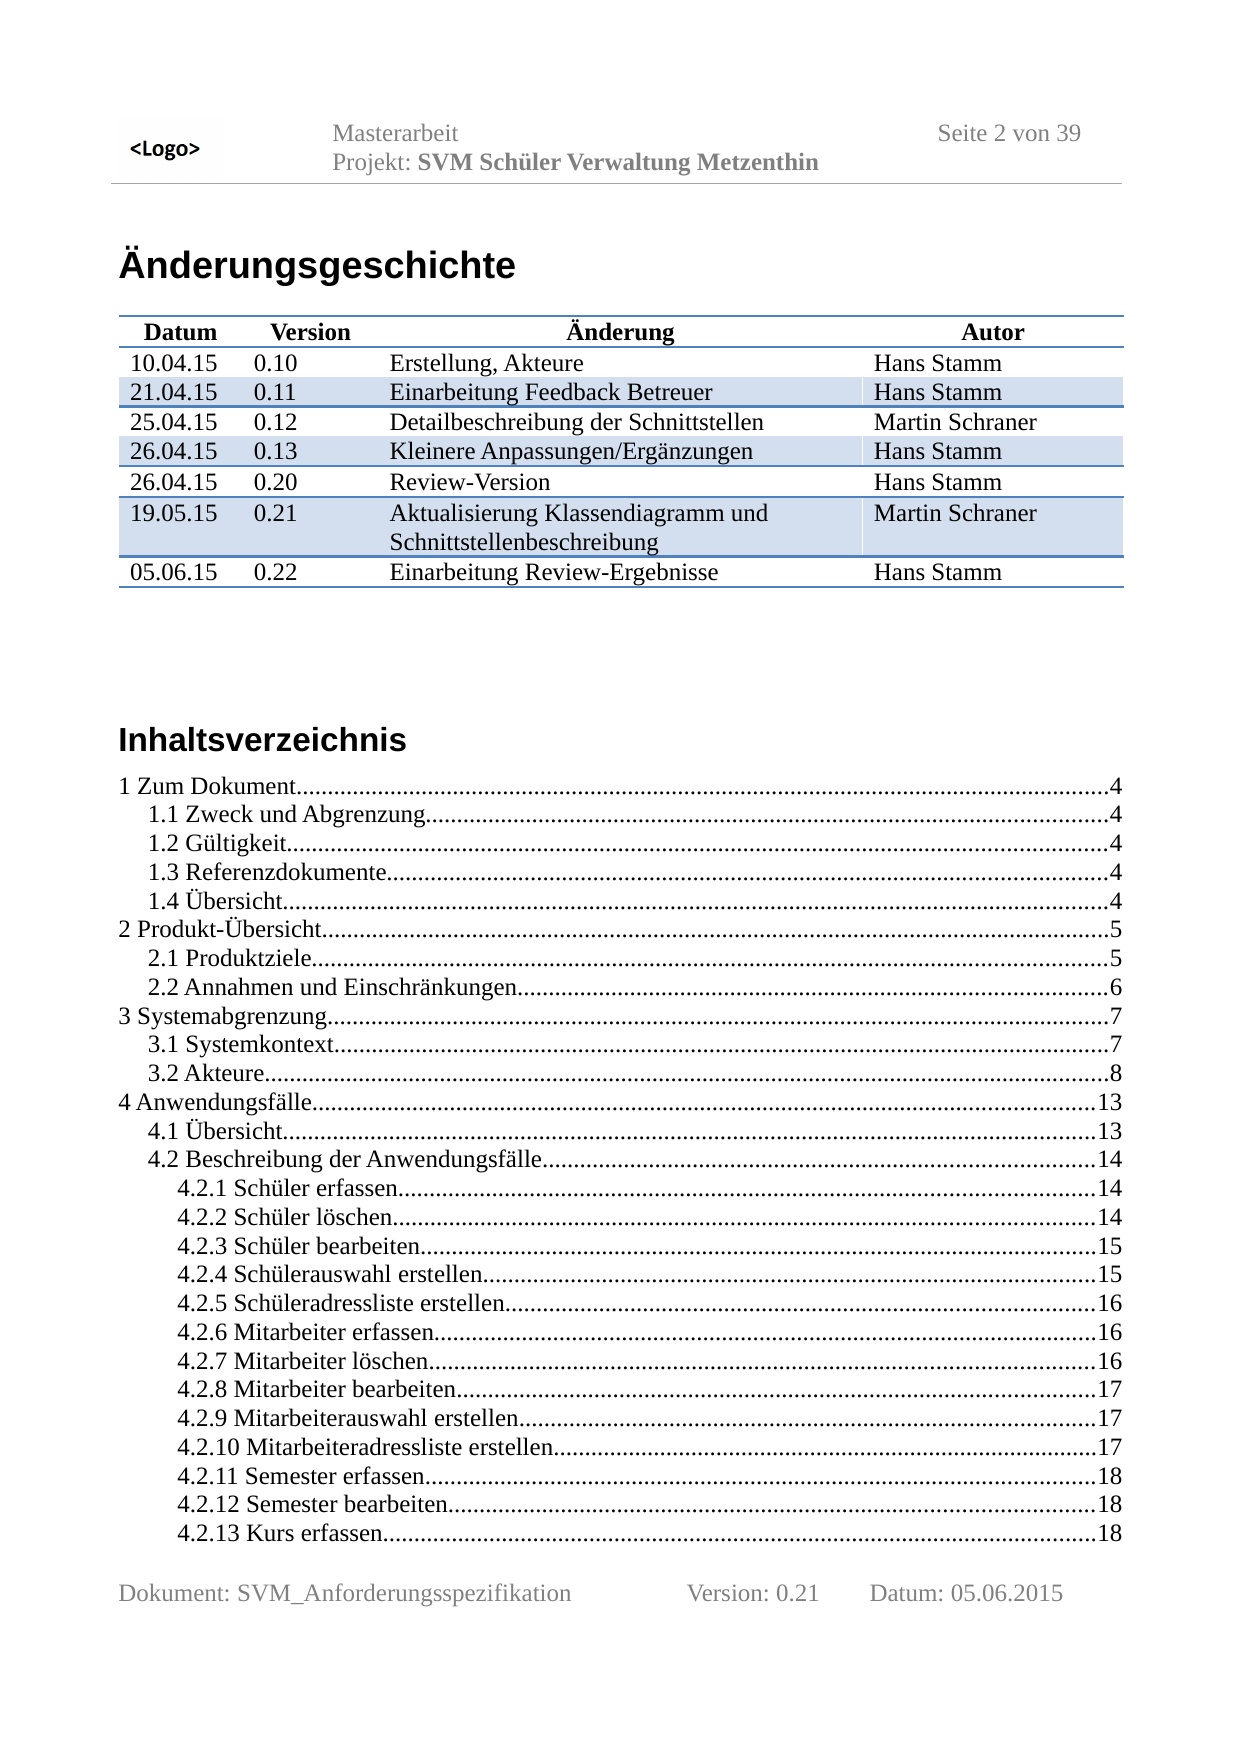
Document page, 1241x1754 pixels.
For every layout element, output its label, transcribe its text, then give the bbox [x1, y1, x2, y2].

table_cell Hans Stamm [863, 558, 1123, 586]
text 1.4 Übersicht 4 [148, 886, 1122, 914]
table_cell Kleinere Anpassungen/Ergänzungen [378, 436, 862, 465]
text 4.1 Übersicht 13 [148, 1116, 1122, 1144]
text 3 Systemabgrenzung 7 [118, 1001, 1122, 1029]
text 4.2.3 Schüler bearbeiten 15 [177, 1231, 1122, 1259]
table_cell 0.13 [242, 436, 378, 465]
text 2.1 Produktziele 5 [148, 943, 1122, 972]
text 1.1 Zweck und Abgrenzung 4 [148, 799, 1122, 828]
table_cell Hans Stamm [863, 377, 1123, 405]
table_cell 26.04.15 [119, 436, 242, 465]
table_cell Einarbeitung Review-Ergebnisse [378, 558, 862, 586]
table_cell Aktualisierung Klassendiagramm und Schnittstellenbeschreibung [378, 498, 862, 555]
text 1 Zum Dokument 4 [118, 771, 1122, 799]
table_cell 21.04.15 [119, 377, 242, 405]
table_header Autor [863, 317, 1123, 346]
text 1.2 Gültigkeit 4 [148, 828, 1122, 857]
table_header Änderung [378, 317, 862, 346]
table_cell Erstellung, Akteure [378, 348, 862, 377]
table_cell 0.22 [242, 558, 378, 586]
text 4.2.6 Mitarbeiter erfassen 16 [177, 1317, 1122, 1346]
text 4.2.13 Kurs erfassen 18 [177, 1518, 1122, 1547]
text 4.2.11 Semester erfassen 18 [177, 1461, 1122, 1489]
subtitle Inhaltsverzeichnis [118, 720, 1122, 758]
table_cell 10.04.15 [119, 348, 242, 377]
table_cell Martin Schraner [863, 408, 1123, 436]
table_cell 0.20 [242, 467, 378, 496]
table_cell Review-Version [378, 467, 862, 496]
text 3.1 Systemkontext 7 [148, 1029, 1122, 1058]
text 4.2.8 Mitarbeiter bearbeiten 17 [177, 1374, 1122, 1403]
table_cell Hans Stamm [863, 436, 1123, 465]
table_cell 0.10 [242, 348, 378, 377]
text Änderungsgeschichte [118, 242, 1122, 286]
picture [118, 118, 224, 183]
table_cell Martin Schraner [863, 498, 1123, 555]
text 4.2.4 Schülerauswahl erstellen 15 [177, 1259, 1122, 1288]
text 2 Produkt-Übersicht 5 [118, 914, 1122, 943]
text 4 Anwendungsfälle 13 [118, 1087, 1122, 1116]
table_cell 19.05.15 [119, 498, 242, 555]
table_cell Hans Stamm [863, 348, 1123, 377]
text 4.2.9 Mitarbeiterauswahl erstellen 17 [177, 1403, 1122, 1432]
text 4.2.10 Mitarbeiteradressliste erstellen 17 [177, 1432, 1122, 1461]
table_cell Hans Stamm [863, 467, 1123, 496]
table_cell 0.12 [242, 408, 378, 436]
table_header Version [242, 317, 378, 346]
table_cell Einarbeitung Feedback Betreuer [378, 377, 862, 405]
text 3.2 Akteure 8 [148, 1058, 1122, 1087]
table_header Datum [119, 317, 242, 346]
text 2.2 Annahmen und Einschränkungen 6 [148, 972, 1122, 1001]
table_cell 0.21 [242, 498, 378, 555]
table_cell 05.06.15 [119, 558, 242, 586]
table_cell 25.04.15 [119, 408, 242, 436]
table_cell Detailbeschreibung der Schnittstellen [378, 408, 862, 436]
text 4.2.5 Schüleradressliste erstellen 16 [177, 1288, 1122, 1317]
text 4.2.2 Schüler löschen 14 [177, 1202, 1122, 1231]
text 4.2.1 Schüler erfassen 14 [177, 1173, 1122, 1202]
table_cell 0.11 [242, 377, 378, 405]
text 4.2.12 Semester bearbeiten 18 [177, 1489, 1122, 1518]
table_cell 26.04.15 [119, 467, 242, 496]
text 4.2.7 Mitarbeiter löschen 16 [177, 1346, 1122, 1374]
text 1.3 Referenzdokumente 4 [148, 857, 1122, 886]
text 4.2 Beschreibung der Anwendungsfälle 14 [148, 1144, 1122, 1173]
